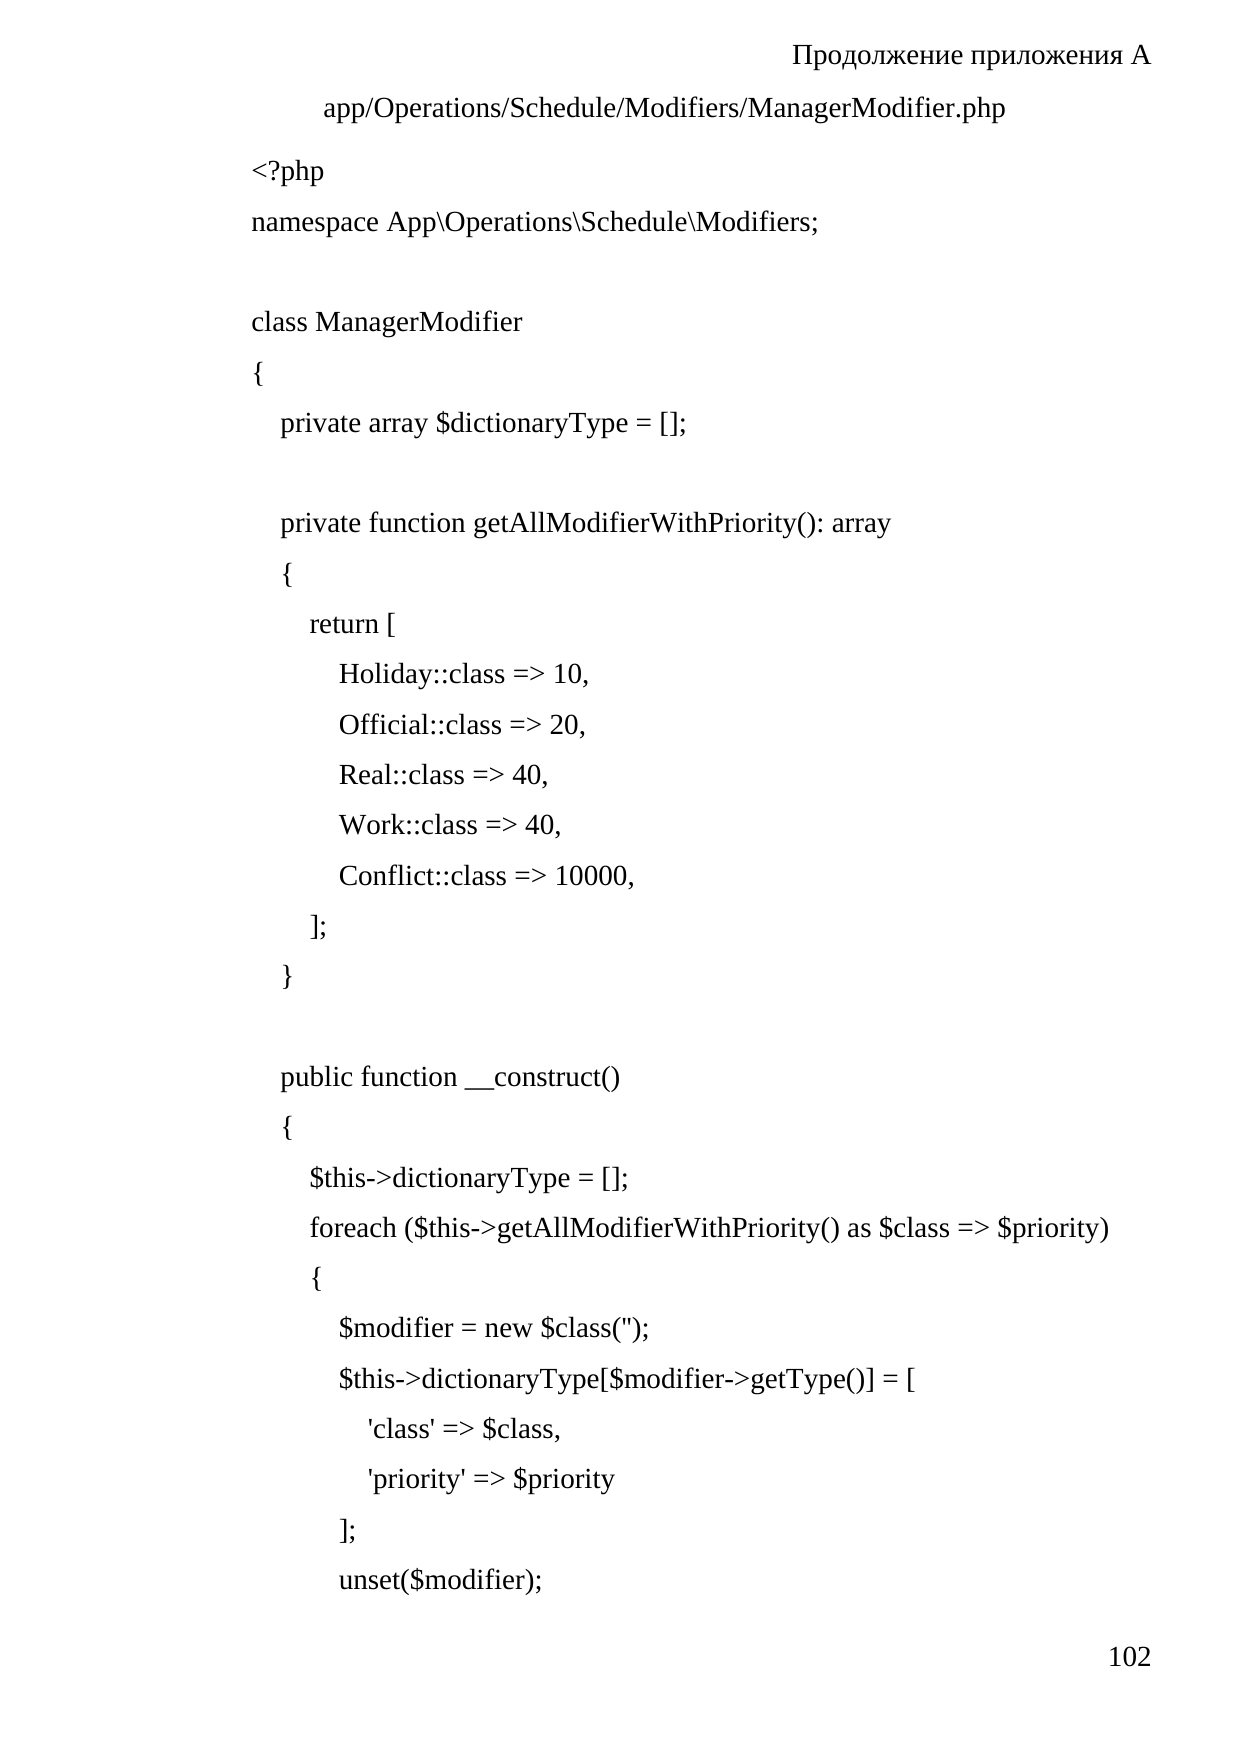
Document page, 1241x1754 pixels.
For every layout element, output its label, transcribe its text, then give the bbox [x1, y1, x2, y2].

text foreach ($this->getAllModifierWithPriority() as $class => $priority) [177, 1210, 1152, 1243]
text 'class' => $class, [177, 1411, 1152, 1445]
text <?php [177, 153, 1152, 187]
text { [177, 355, 1152, 388]
subtitle app/Operations/Schedule/Modifiers/ManagerModifier.php [177, 91, 1152, 124]
text public function __construct() [177, 1059, 1152, 1093]
text Conflict::class => 10000, [177, 858, 1152, 891]
text $this->dictionaryType = []; [177, 1160, 1152, 1193]
text return [ [177, 606, 1152, 640]
text namespace App\Operations\Schedule\Modifiers; [177, 204, 1152, 237]
text Work::class => 40, [177, 807, 1152, 841]
text Official::class => 20, [177, 707, 1152, 740]
text ]; [177, 908, 1152, 942]
text { [177, 1260, 1152, 1294]
text ]; [177, 1512, 1152, 1545]
text Holiday::class => 10, [177, 657, 1152, 690]
text $this->dictionaryType[$modifier->getType()] = [ [177, 1361, 1152, 1394]
text 'priority' => $priority [177, 1462, 1152, 1495]
text unset($modifier); [177, 1562, 1152, 1596]
text Real::class => 40, [177, 757, 1152, 791]
text private function getAllModifierWithPriority(): array [177, 506, 1152, 539]
text private array $dictionaryType = []; [177, 405, 1152, 438]
text class ManagerModifier [177, 304, 1152, 338]
text { [177, 556, 1152, 589]
text { [177, 1109, 1152, 1143]
text $modifier = new $class(''); [177, 1311, 1152, 1344]
text } [177, 958, 1152, 992]
